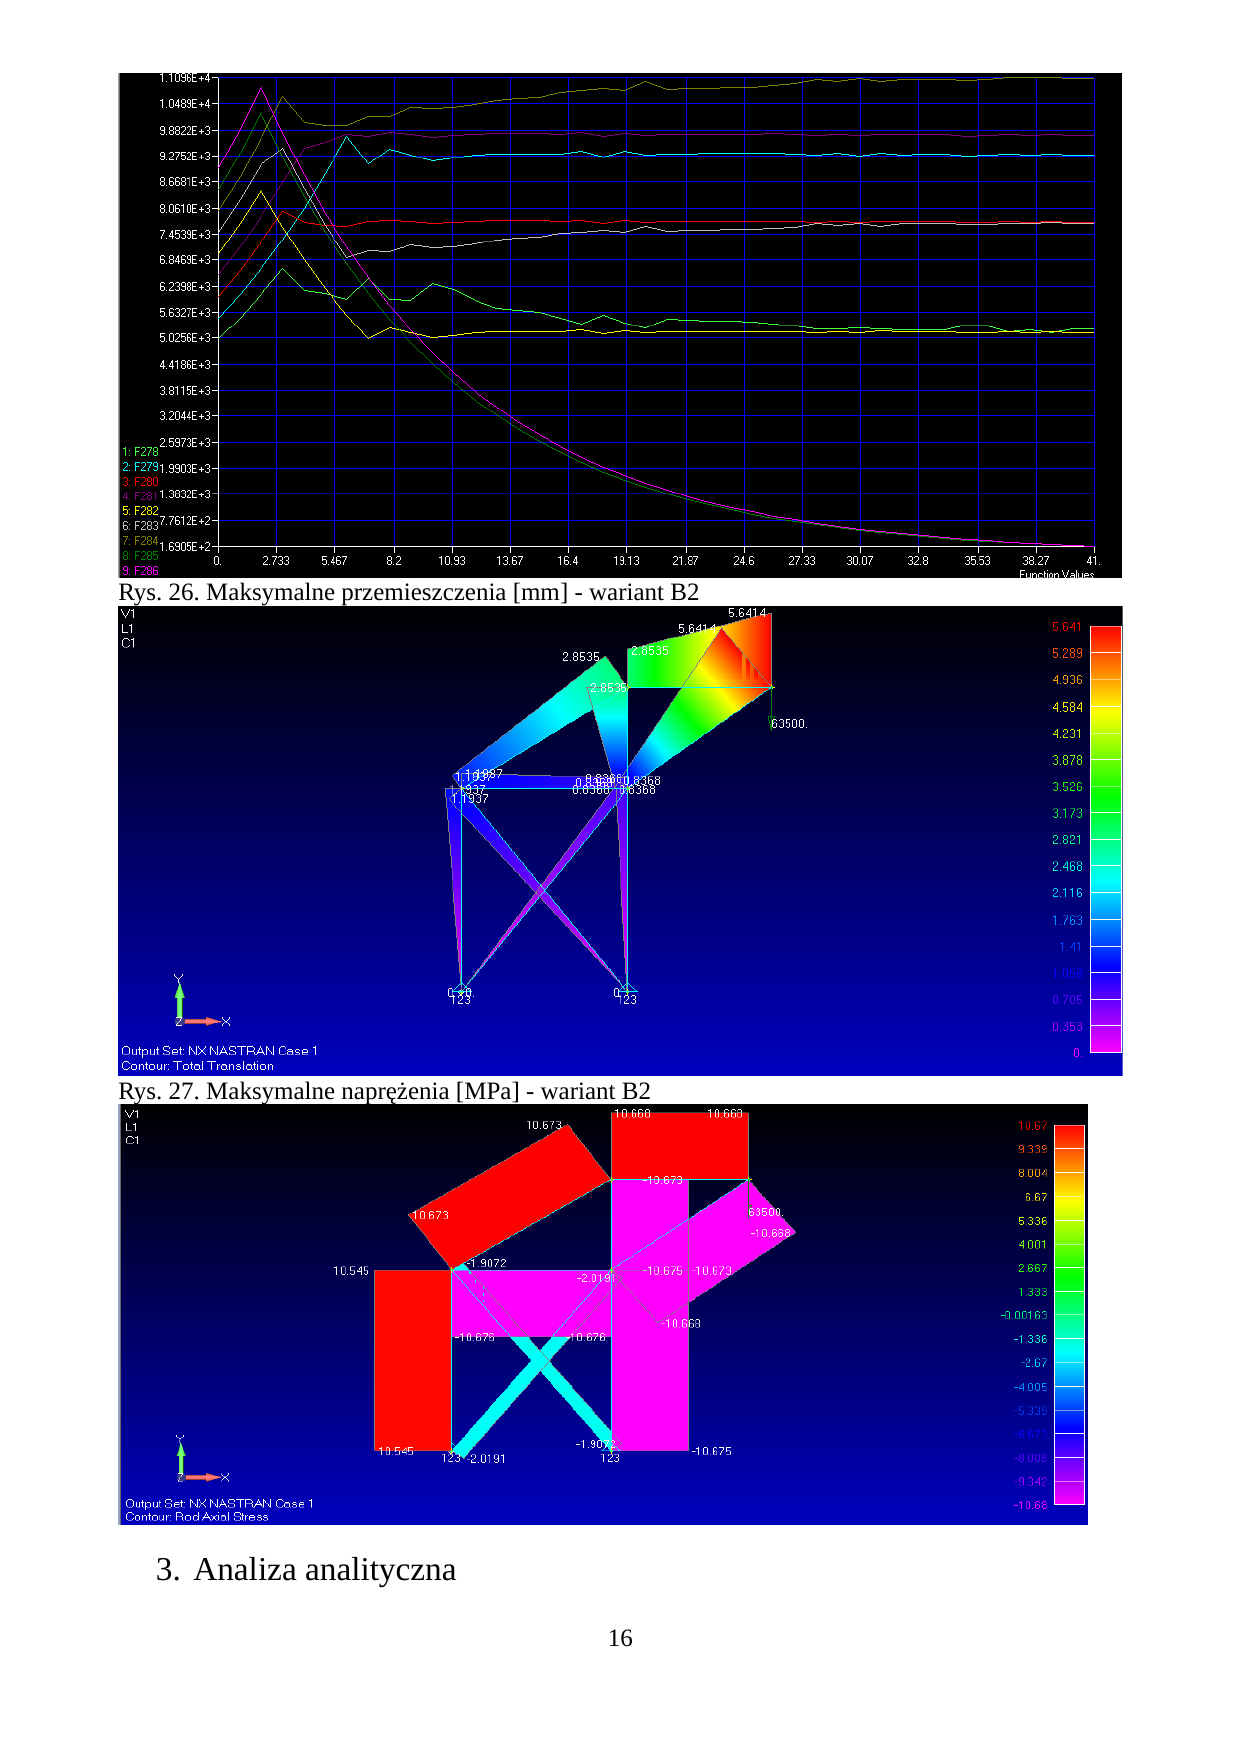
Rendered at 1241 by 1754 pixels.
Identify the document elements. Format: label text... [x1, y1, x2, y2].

text Rys. 26. Maksymalne przemieszczenia [mm] - wariant B2 [118, 578, 1122, 606]
list Analiza analityczna [156, 1549, 1122, 1588]
text Rys. 27. Maksymalne naprężenia [MPa] - wariant B2 [118, 1076, 1122, 1104]
